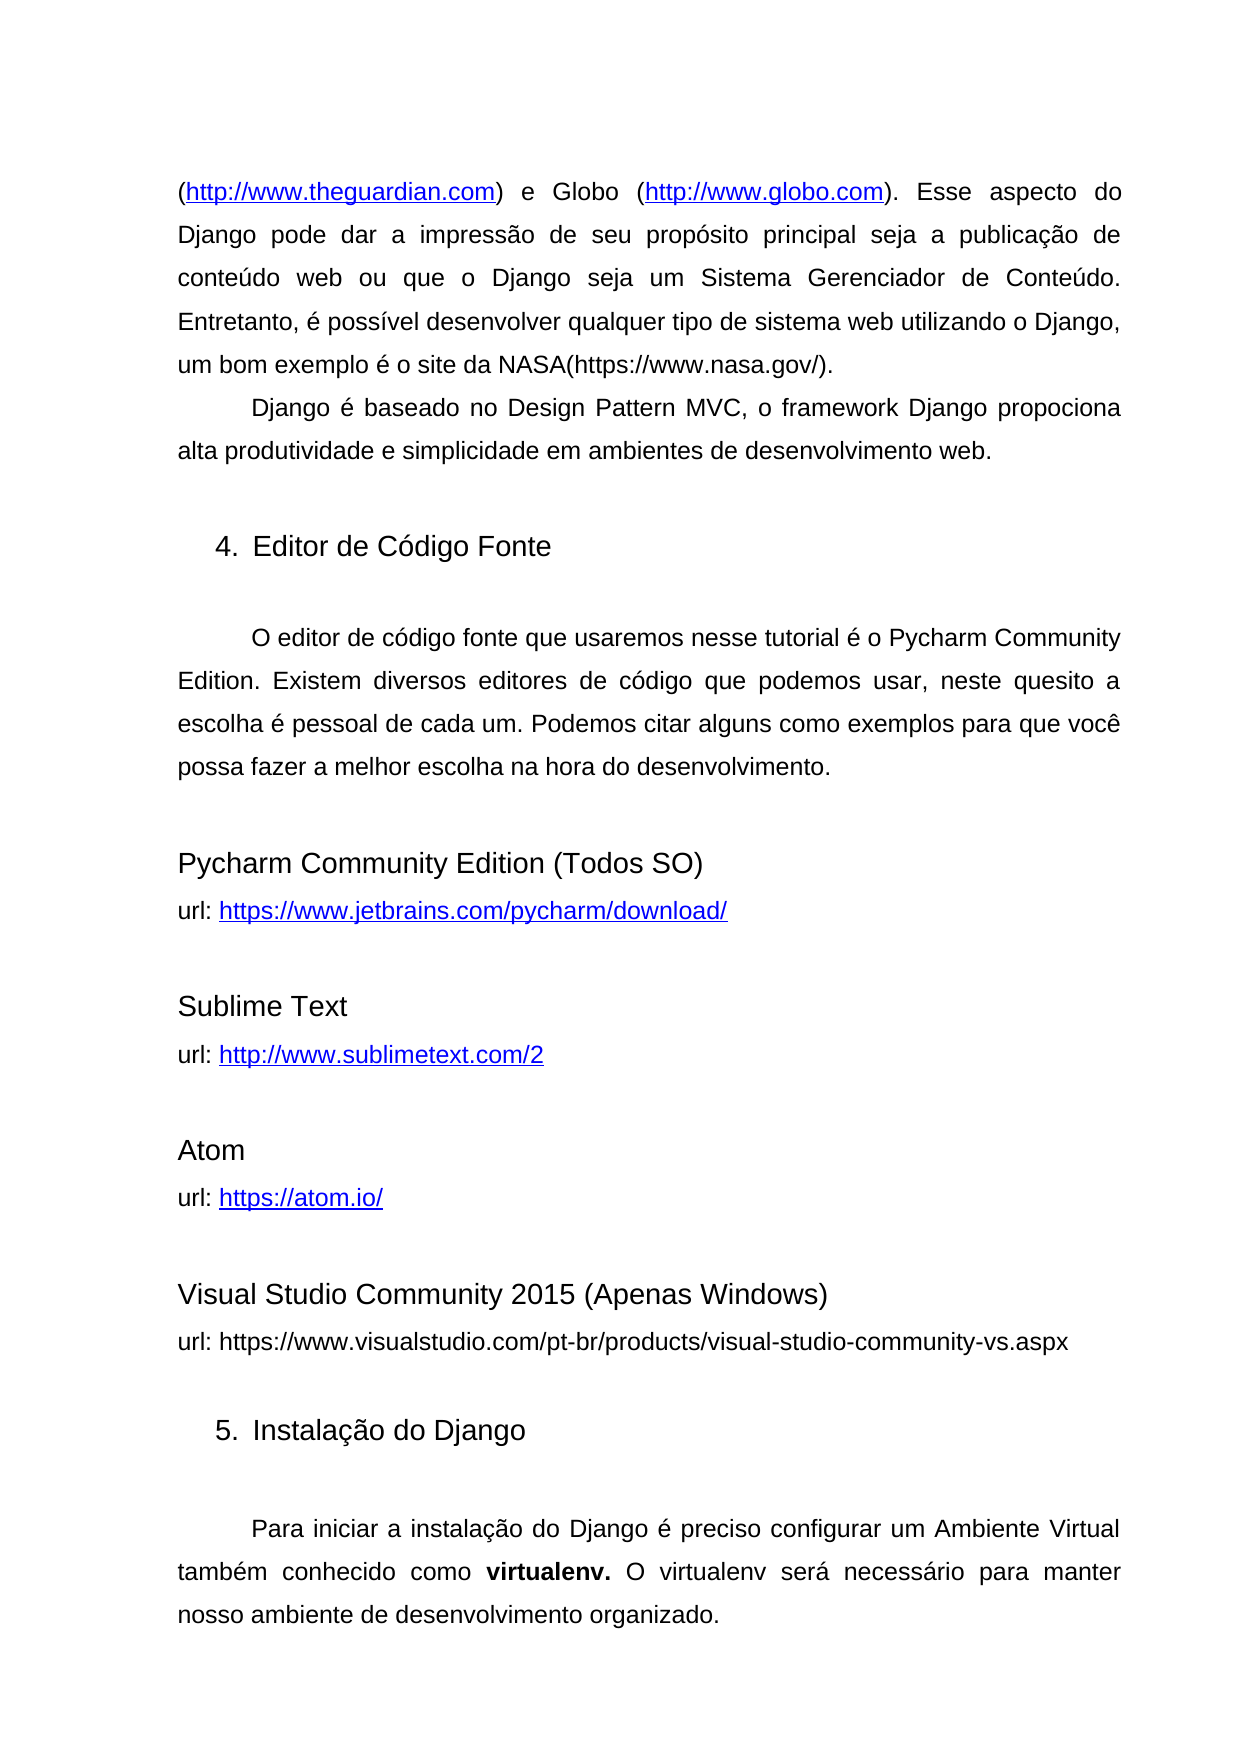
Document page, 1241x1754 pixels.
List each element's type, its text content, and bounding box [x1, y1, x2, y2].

list Editor de Código Fonte [215, 529, 1122, 563]
text Atom [177, 1133, 1122, 1167]
text Visual Studio Community 2015 (Apenas Windows) [177, 1277, 1122, 1310]
text (http://www.theguardian.com) e Globo (http://www.globo.com). Esse aspecto do Django pode dar a impressão de seu propósito principal seja a publicação de conteúdo web ou que o Django seja um Sistema Gerenciador de Conteúdo. Entretanto, é possível desenvolver qualquer tipo de sistema web utilizando o Django, um bom exemplo é o site da NASA(https://www.nasa.gov/). [177, 177, 1122, 378]
list Instalação do Django [215, 1413, 1122, 1447]
text Pycharm Community Edition (Todos SO) [177, 846, 1122, 879]
text Django é baseado no Design Pattern MVC, o framework Django propociona alta produtividade e simplicidade em ambientes de desenvolvimento web. [177, 393, 1122, 465]
text Para iniciar a instalação do Django é preciso configurar um Ambiente Virtual também conhecido como virtualenv. O virtualenv será necessário para manter nosso ambiente de desenvolvimento organizado. [177, 1514, 1122, 1629]
text url: https://www.jetbrains.com/pycharm/download/ [177, 896, 1122, 925]
text Sublime Text [177, 989, 1122, 1023]
text url: http://www.sublimetext.com/2 [177, 1040, 1122, 1068]
text url: https://www.visualstudio.com/pt-br/products/visual-studio-community-vs.aspx [177, 1327, 1122, 1356]
text url: https://atom.io/ [177, 1183, 1122, 1212]
text O editor de código fonte que usaremos nesse tutorial é o Pycharm Community Edition. Existem diversos editores de código que podemos usar, neste quesito a escolha é pessoal de cada um. Podemos citar alguns como exemplos para que você possa fazer a melhor escolha na hora do desenvolvimento. [177, 623, 1122, 781]
